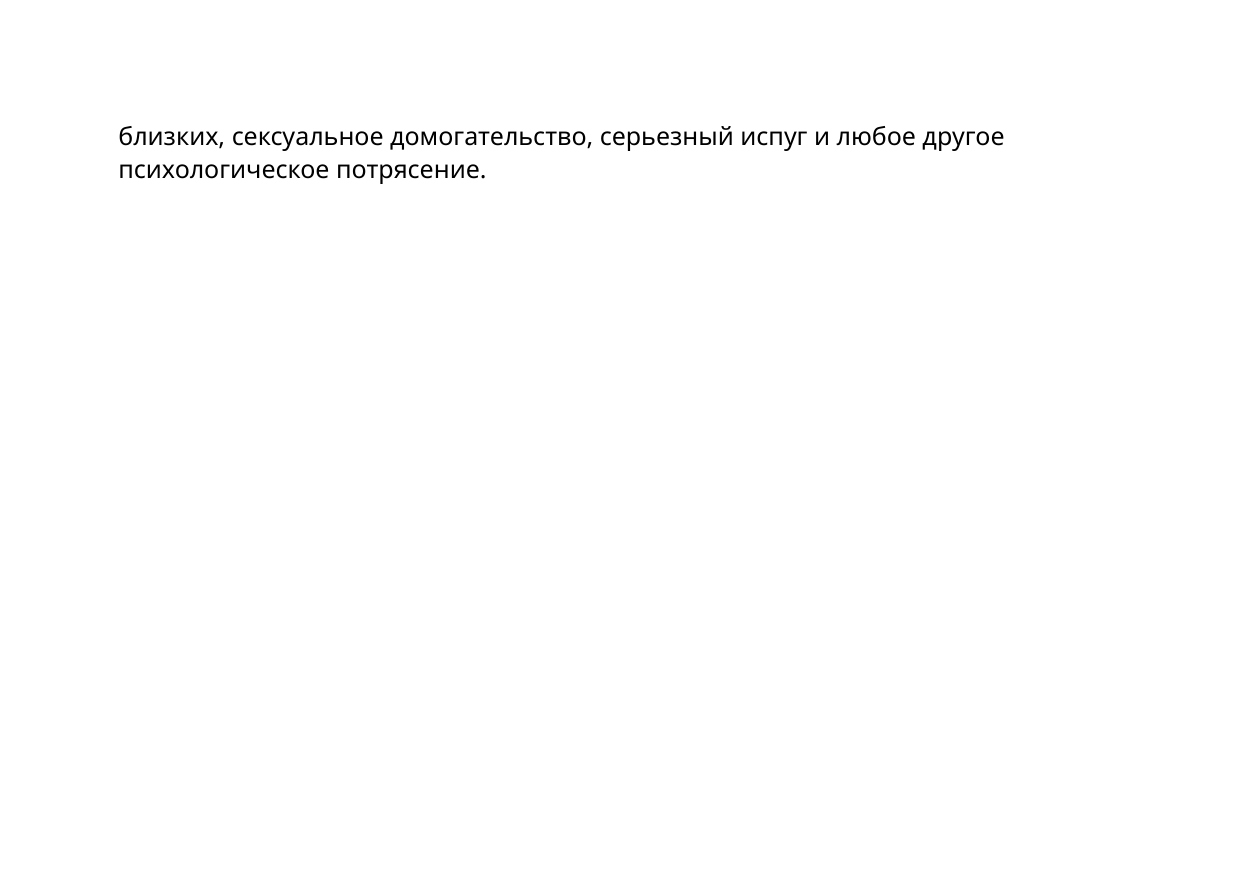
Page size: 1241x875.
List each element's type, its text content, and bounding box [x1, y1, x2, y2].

text близких, сексуальное домогательство, серьезный испуг и любое другое психологическое потрясение. [118, 118, 1122, 186]
